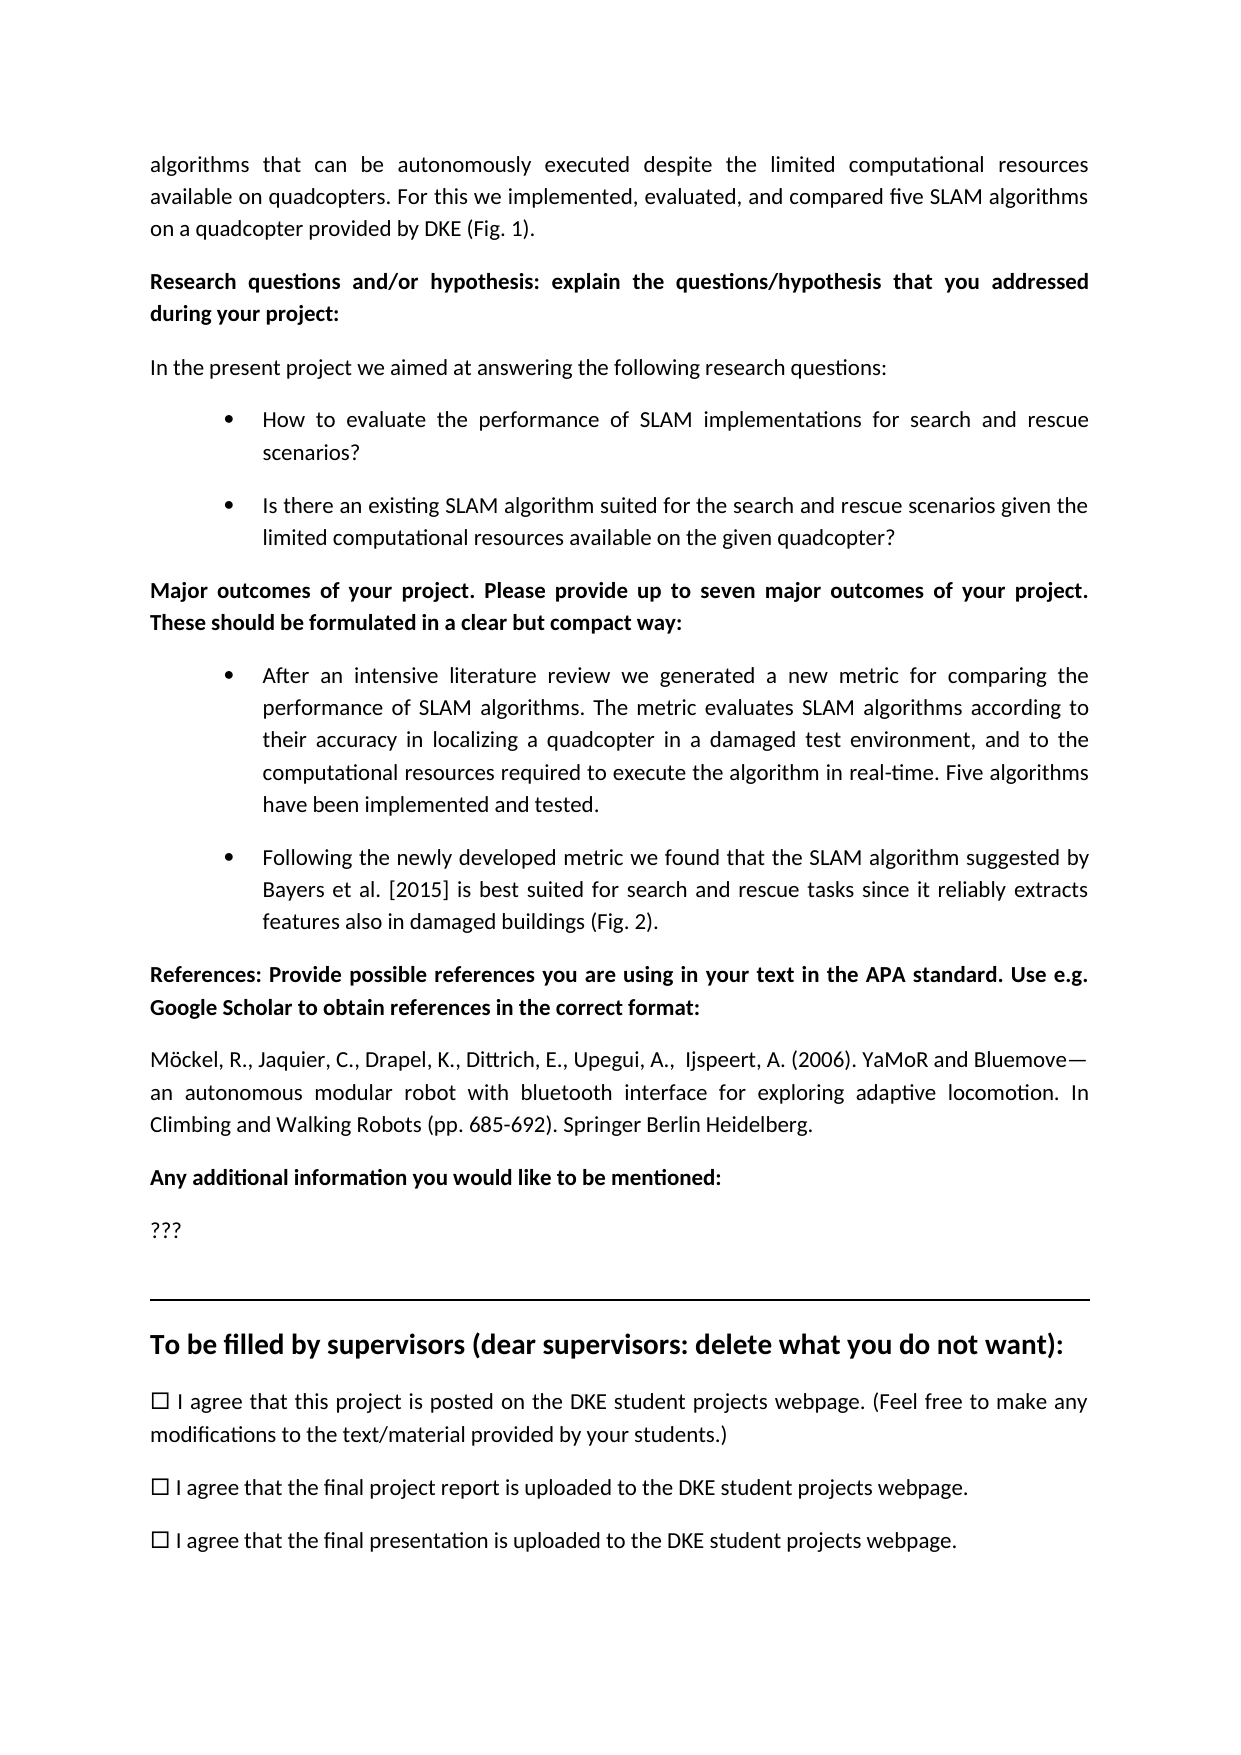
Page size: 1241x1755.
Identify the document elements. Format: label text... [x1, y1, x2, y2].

text  I agree that the final presentation is uploaded to the DKE student projects webpage. [150, 1526, 1090, 1554]
list Following the newly developed metric we found that the SLAM algorithm suggested by Bayers et al. [2015] is best suited for search and rescue tasks since it reliably extracts features also in damaged buildings (Fig. 2). [225, 843, 1090, 935]
text  I agree that the final project report is uploaded to the DKE student projects webpage. [150, 1473, 1090, 1501]
text  I agree that this project is posted on the DKE student projects webpage. (Feel free to make any modifications to the text/material provided by your students.) [150, 1387, 1090, 1448]
list Is there an existing SLAM algorithm suited for the search and rescue scenarios given the limited computational resources available on the given quadcopter? [225, 491, 1090, 551]
text Research questions and/or hypothesis: explain the questions/hypothesis that you addressed during your project: [150, 267, 1090, 328]
text To be filled by supervisors (dear supervisors: delete what you do not want): [150, 1326, 1090, 1361]
text Major outcomes of your project. Please provide up to seven major outcomes of your project. These should be formulated in a clear but compact way: [150, 576, 1090, 636]
list How to evaluate the performance of SLAM implementations for search and rescue scenarios? [225, 406, 1090, 466]
list After an intensive literature review we generated a new metric for comparing the performance of SLAM algorithms. The metric evaluates SLAM algorithms according to their accuracy in localizing a quadcopter in a damaged test environment, and to the computational resources required to execute the algorithm in real-time. Five algorithms have been implemented and tested. [225, 661, 1090, 818]
text ??? [150, 1216, 1090, 1244]
text In the present project we aimed at answering the following research questions: [150, 353, 1090, 381]
text algorithms that can be autonomously executed despite the limited computational resources available on quadcopters. For this we implemented, evaluated, and compared five SLAM algorithms on a quadcopter provided by DKE (Fig. 1). [150, 150, 1090, 242]
text Möckel, R., Jaquier, C., Drapel, K., Dittrich, E., Upegui, A., Ijspeert, A. (2006). YaMoR and Bluemove—an autonomous modular robot with bluetooth interface for exploring adaptive locomotion. In Climbing and Walking Robots (pp. 685-692). Springer Berlin Heidelberg. [150, 1046, 1090, 1138]
text Any additional information you would like to be mentioned: [150, 1163, 1090, 1191]
text References: Provide possible references you are using in your text in the APA standard. Use e.g. Google Scholar to obtain references in the correct format: [150, 960, 1090, 1021]
